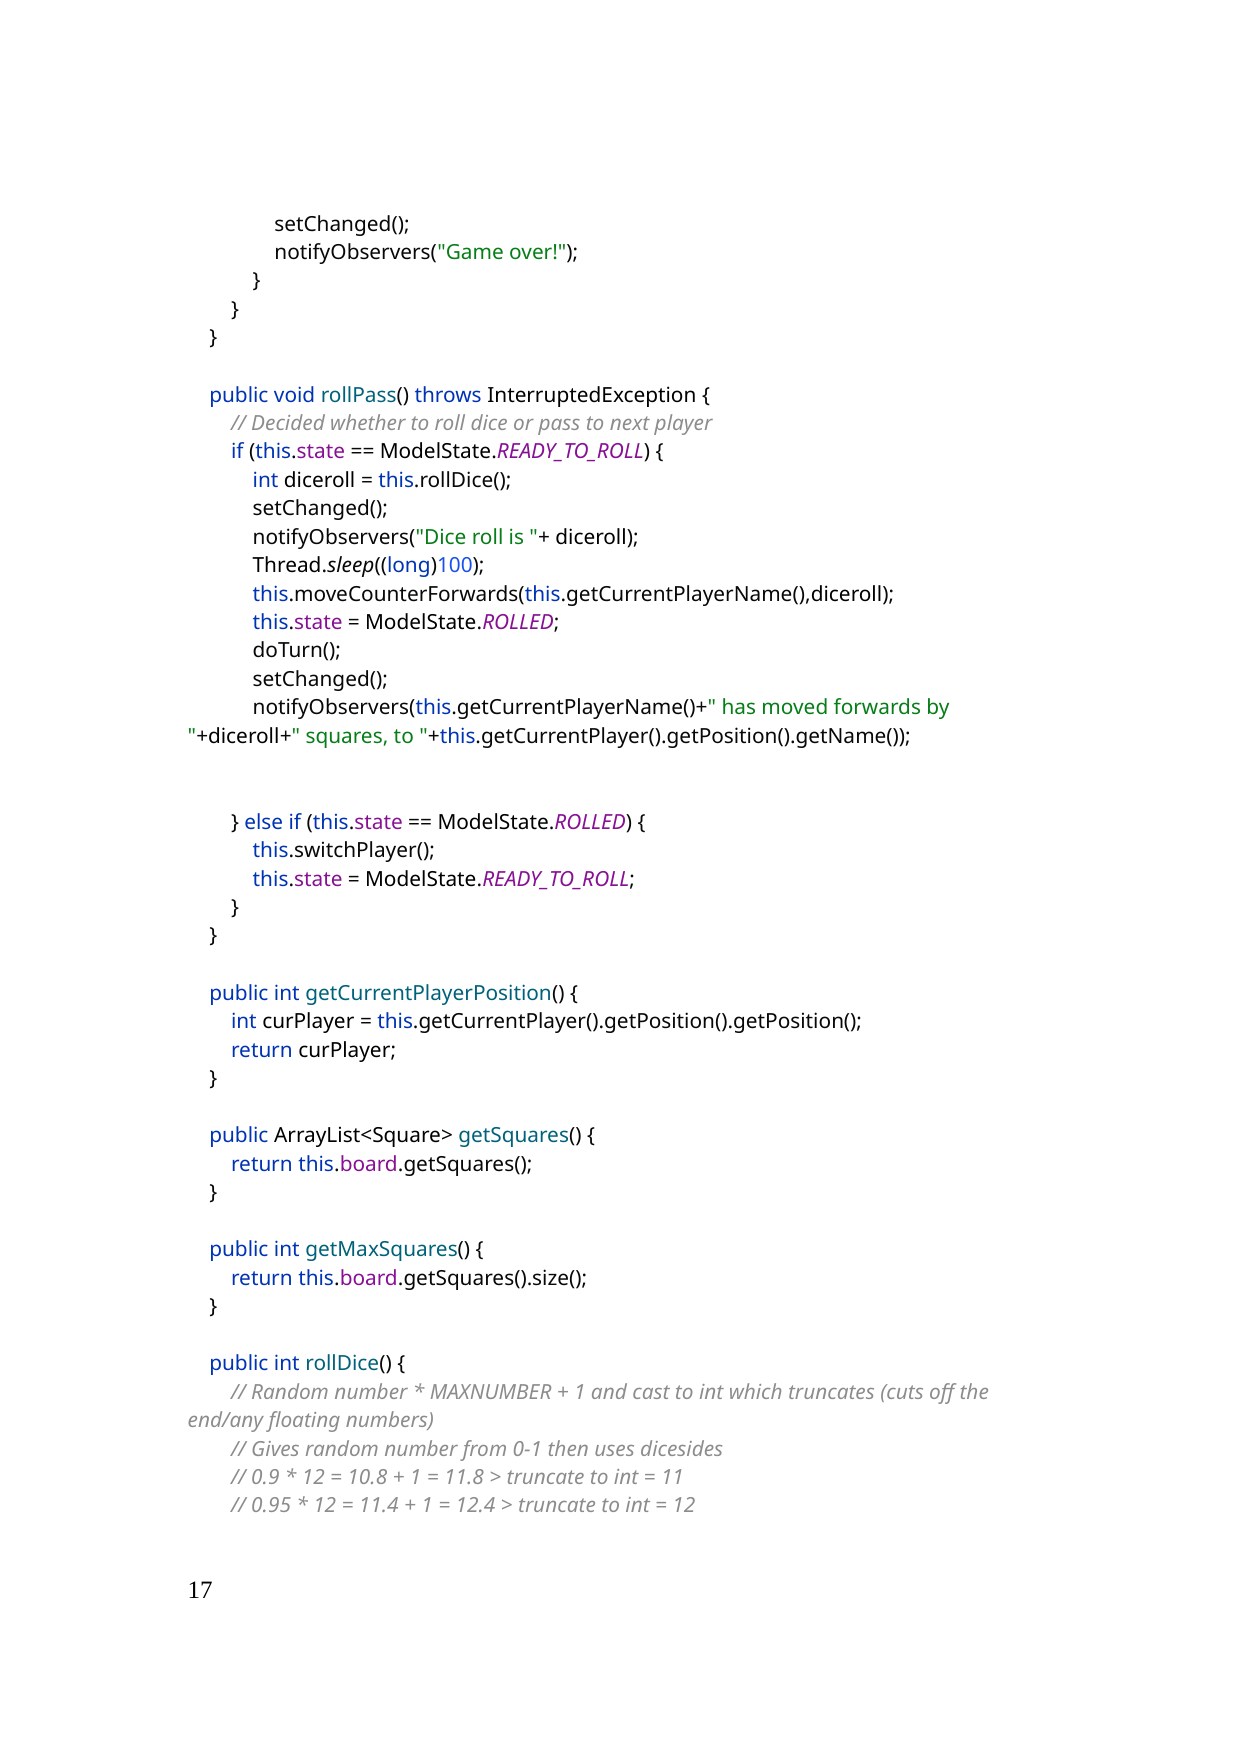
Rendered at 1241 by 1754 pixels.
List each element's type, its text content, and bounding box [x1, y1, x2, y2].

text setChanged(); notifyObservers("Game over!"); } } } public void rollPass() throws InterruptedException { // Decided whether to roll dice or pass to next player if (this.state == ModelState.READY_TO_ROLL) { int diceroll = this.rollDice(); setChanged(); notifyObservers("Dice roll is "+ diceroll); Thread.sleep((long)100); this.moveCounterForwards(this.getCurrentPlayerName(),diceroll); this.state = ModelState.ROLLED; doTurn(); setChanged(); notifyObservers(this.getCurrentPlayerName()+" has moved forwards by "+diceroll+" squares, to "+this.getCurrentPlayer().getPosition().getName()); } else if (this.state == ModelState.ROLLED) { this.switchPlayer(); this.state = ModelState.READY_TO_ROLL; } } public int getCurrentPlayerPosition() { int curPlayer = this.getCurrentPlayer().getPosition().getPosition(); return curPlayer; } public ArrayList<Square> getSquares() { return this.board.getSquares(); } public int getMaxSquares() { return this.board.getSquares().size(); } public int rollDice() { // Random number * MAXNUMBER + 1 and cast to int which truncates (cuts off the end/any floating numbers) // Gives random number from 0-1 then uses dicesides // 0.9 * 12 = 10.8 + 1 = 11.8 > truncate to int = 11 // 0.95 * 12 = 11.4 + 1 = 12.4 > truncate to int = 12 [187, 209, 1053, 1519]
